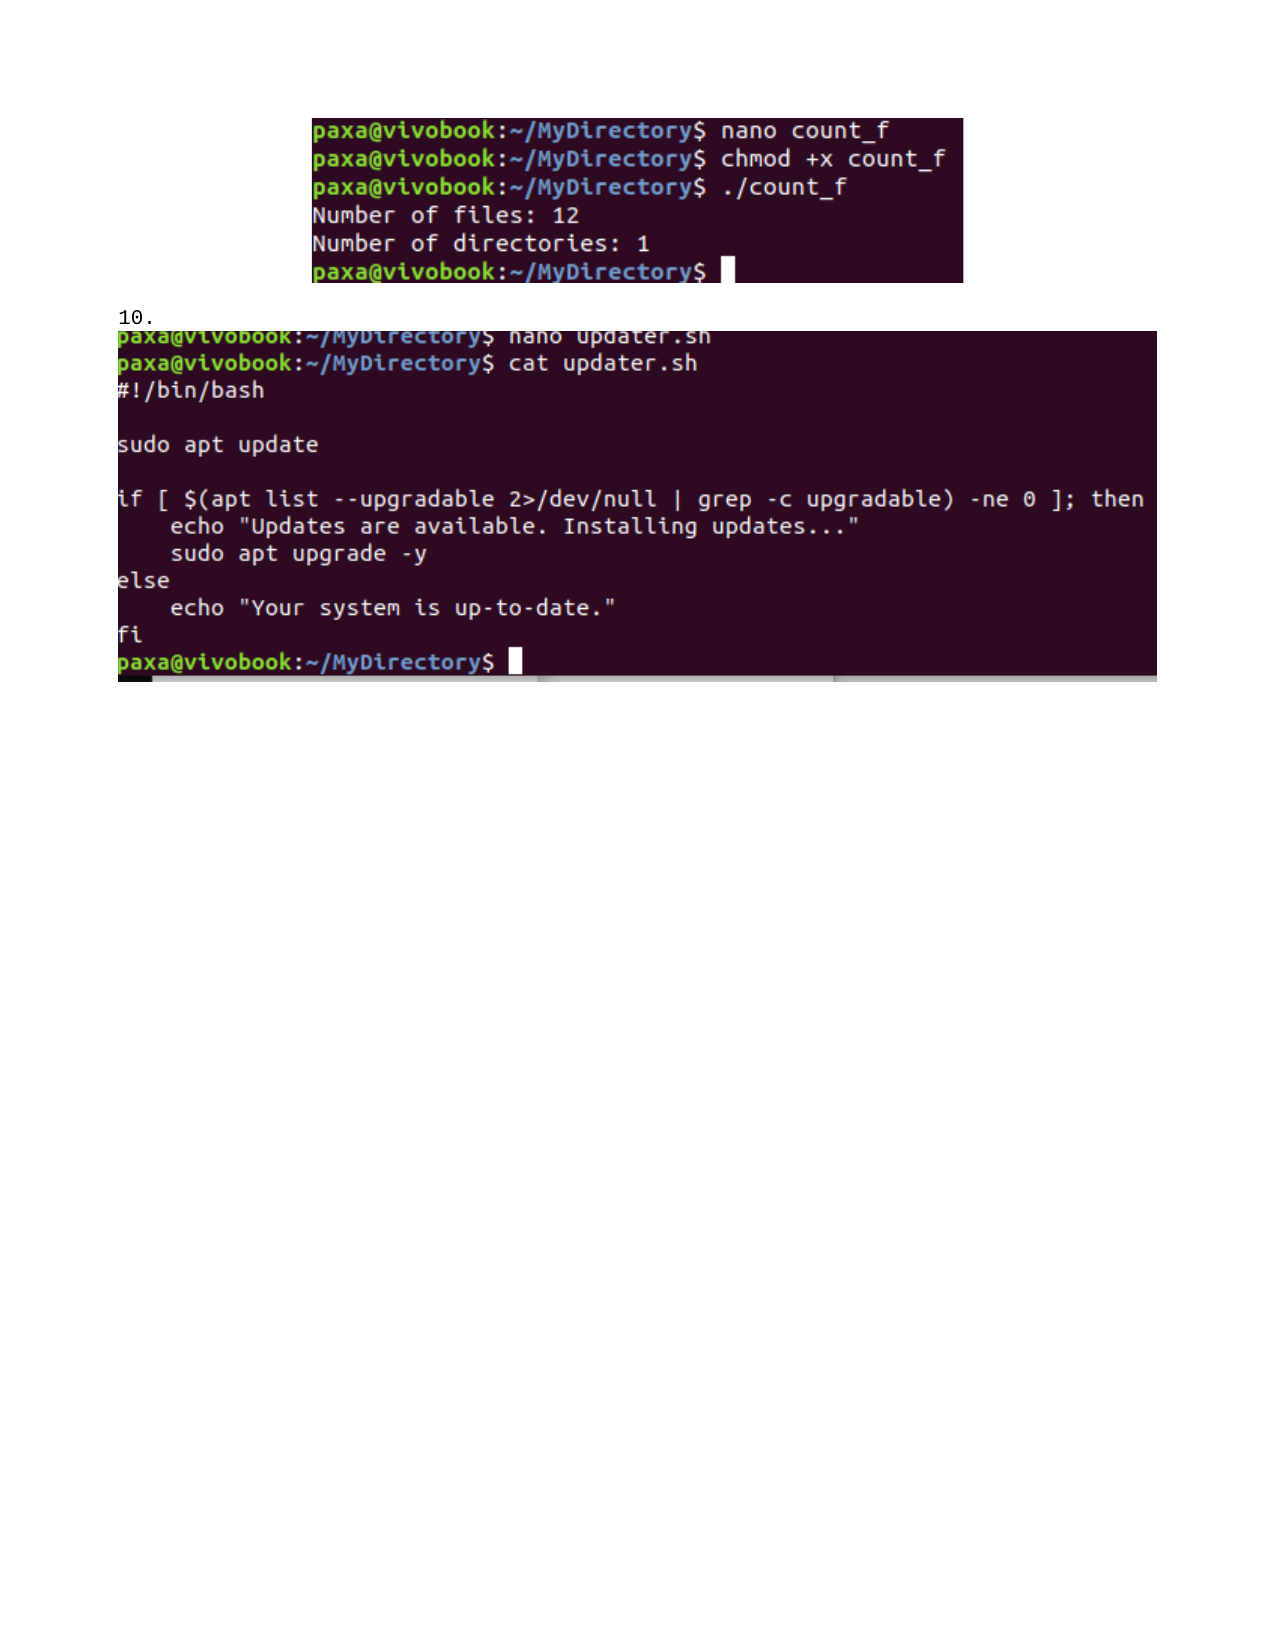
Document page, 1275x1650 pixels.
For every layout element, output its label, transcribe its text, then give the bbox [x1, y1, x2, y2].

picture [311, 118, 964, 283]
text 10. [118, 307, 1157, 331]
picture [118, 331, 1157, 682]
